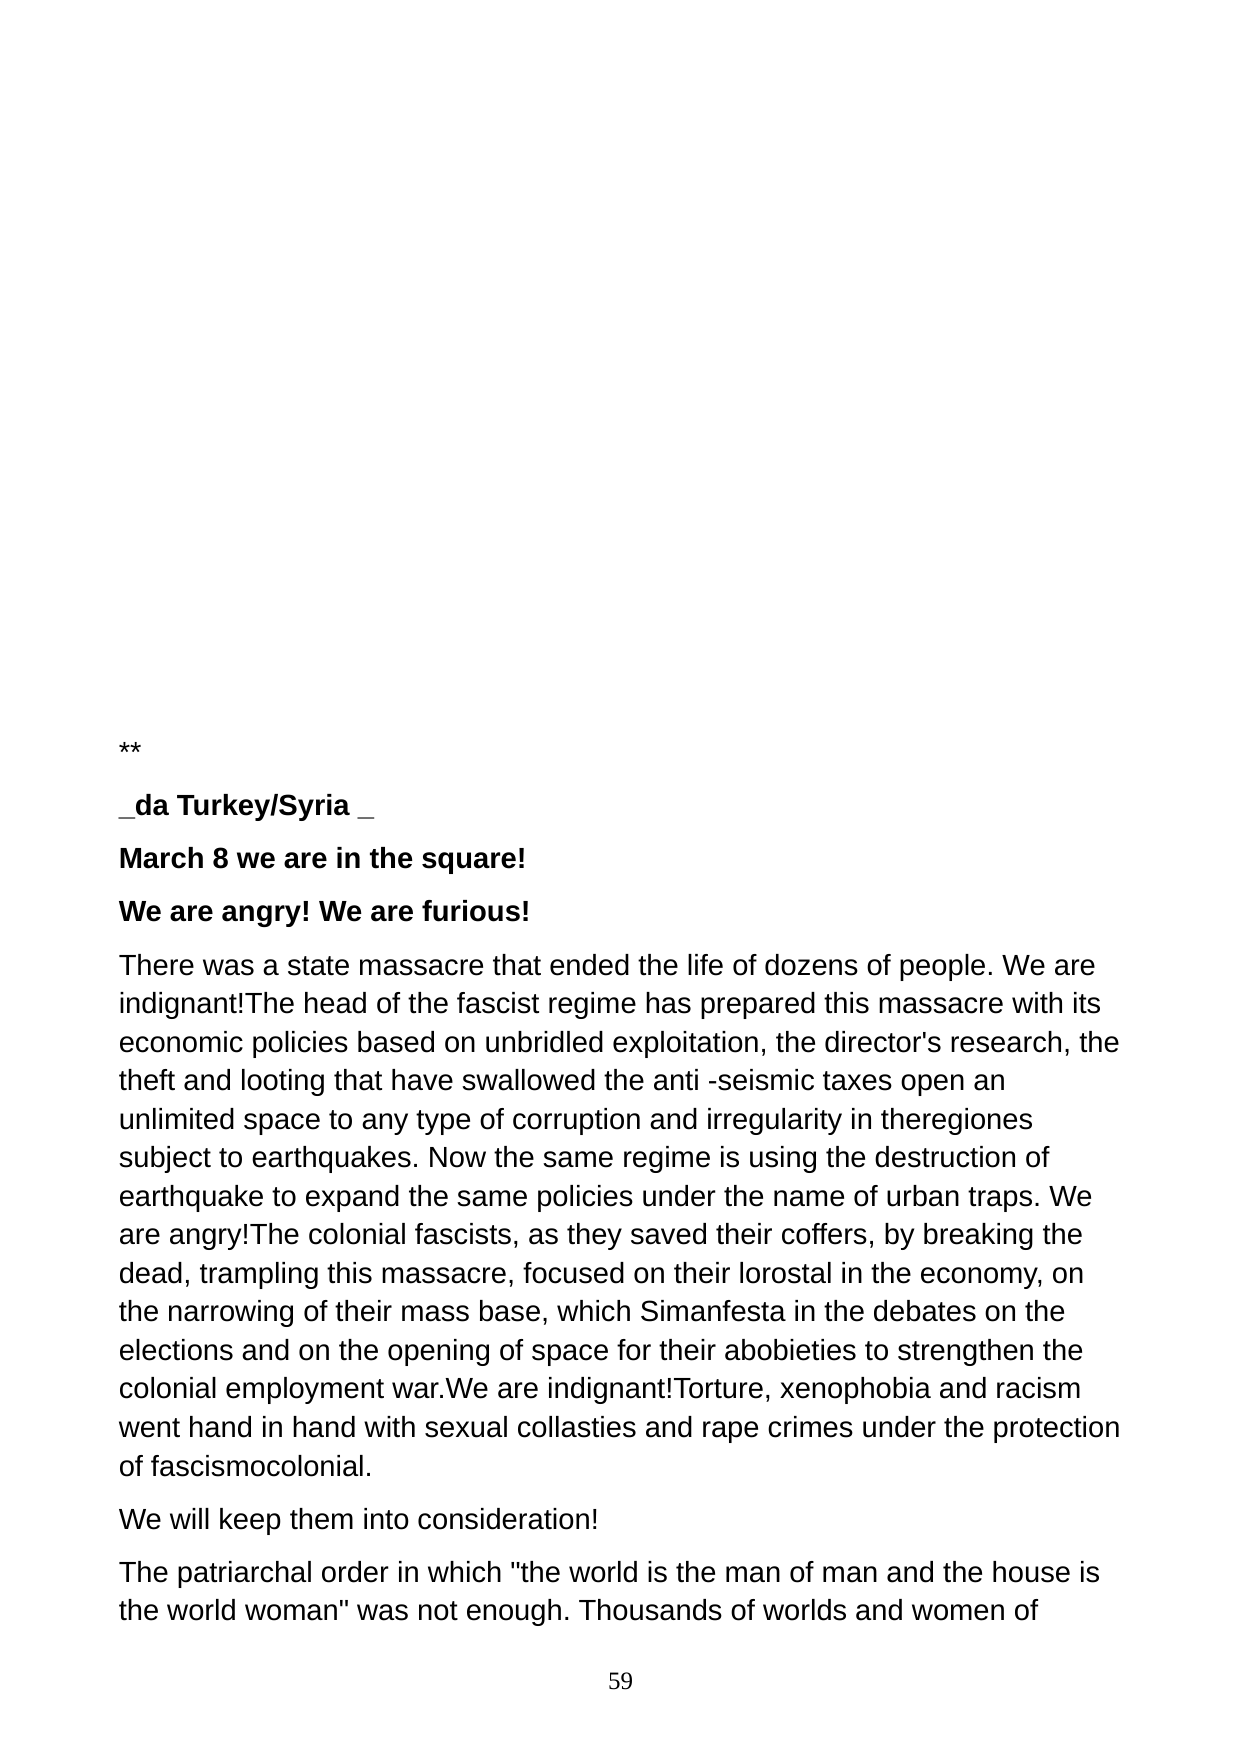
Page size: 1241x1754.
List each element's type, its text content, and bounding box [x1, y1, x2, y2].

text The patriarchal order in which "the world is the man of man and the house is the world woman" was not enough. Thousands of worlds and women of [118, 1555, 1122, 1627]
text _da Turkey/Syria _ [118, 788, 1122, 822]
text ** [118, 118, 1122, 769]
text We are angry! We are furious! [118, 894, 1122, 928]
text There was a state massacre that ended the life of dozens of people. We are indignant!The head of the fascist regime has prepared this massacre with its economic policies based on unbridled exploitation, the director's research, the theft and looting that have swallowed the anti -seismic taxes open an unlimited space to any type of corruption and irregularity in theregiones subject to earthquakes. Now the same regime is using the destruction of earthquake to expand the same policies under the name of urban traps. We are angry!The colonial fascists, as they saved their coffers, by breaking the dead, trampling this massacre, focused on their lorostal in the economy, on the narrowing of their mass base, which Simanfesta in the debates on the elections and on the opening of space for their abobieties to strengthen the colonial employment war.We are indignant!Torture, xenophobia and racism went hand in hand with sexual collasties and rape crimes under the protection of fascismocolonial. [118, 948, 1122, 1482]
text We will keep them into consideration! [118, 1502, 1122, 1535]
text March 8 we are in the square! [118, 841, 1122, 875]
